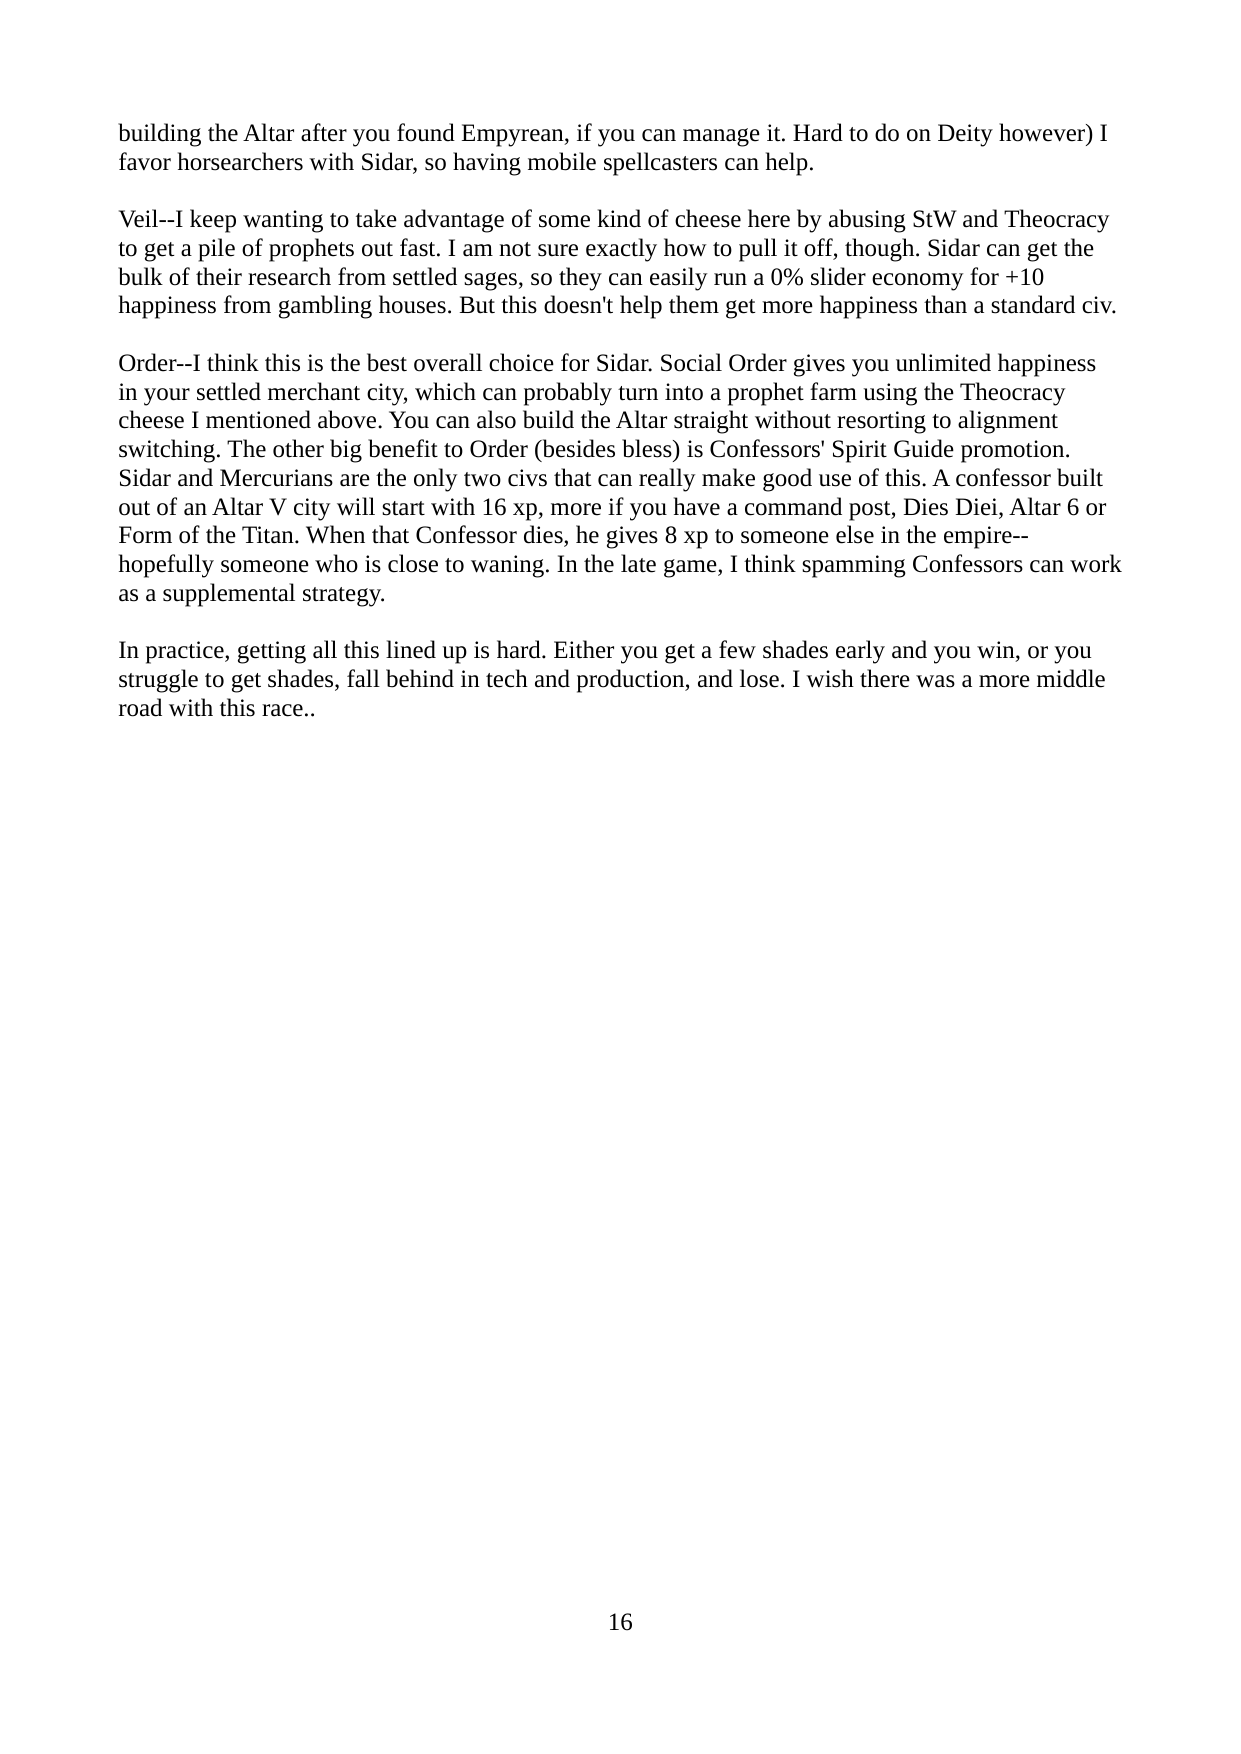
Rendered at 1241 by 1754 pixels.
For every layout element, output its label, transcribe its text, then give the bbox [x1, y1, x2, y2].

text building the Altar after you found Empyrean, if you can manage it. Hard to do on Deity however) I favor horsearchers with Sidar, so having mobile spellcasters can help. Veil--I keep wanting to take advantage of some kind of cheese here by abusing StW and Theocracy to get a pile of prophets out fast. I am not sure exactly how to pull it off, though. Sidar can get the bulk of their research from settled sages, so they can easily run a 0% slider economy for +10 happiness from gambling houses. But this doesn't help them get more happiness than a standard civ. Order--I think this is the best overall choice for Sidar. Social Order gives you unlimited happiness in your settled merchant city, which can probably turn into a prophet farm using the Theocracy cheese I mentioned above. You can also build the Altar straight without resorting to alignment switching. The other big benefit to Order (besides bless) is Confessors' Spirit Guide promotion. Sidar and Mercurians are the only two civs that can really make good use of this. A confessor built out of an Altar V city will start with 16 xp, more if you have a command post, Dies Diei, Altar 6 or Form of the Titan. When that Confessor dies, he gives 8 xp to someone else in the empire--hopefully someone who is close to waning. In the late game, I think spamming Confessors can work as a supplemental strategy. In practice, getting all this lined up is hard. Either you get a few shades early and you win, or you struggle to get shades, fall behind in tech and production, and lose. I wish there was a more middle road with this race.. [118, 118, 1122, 722]
